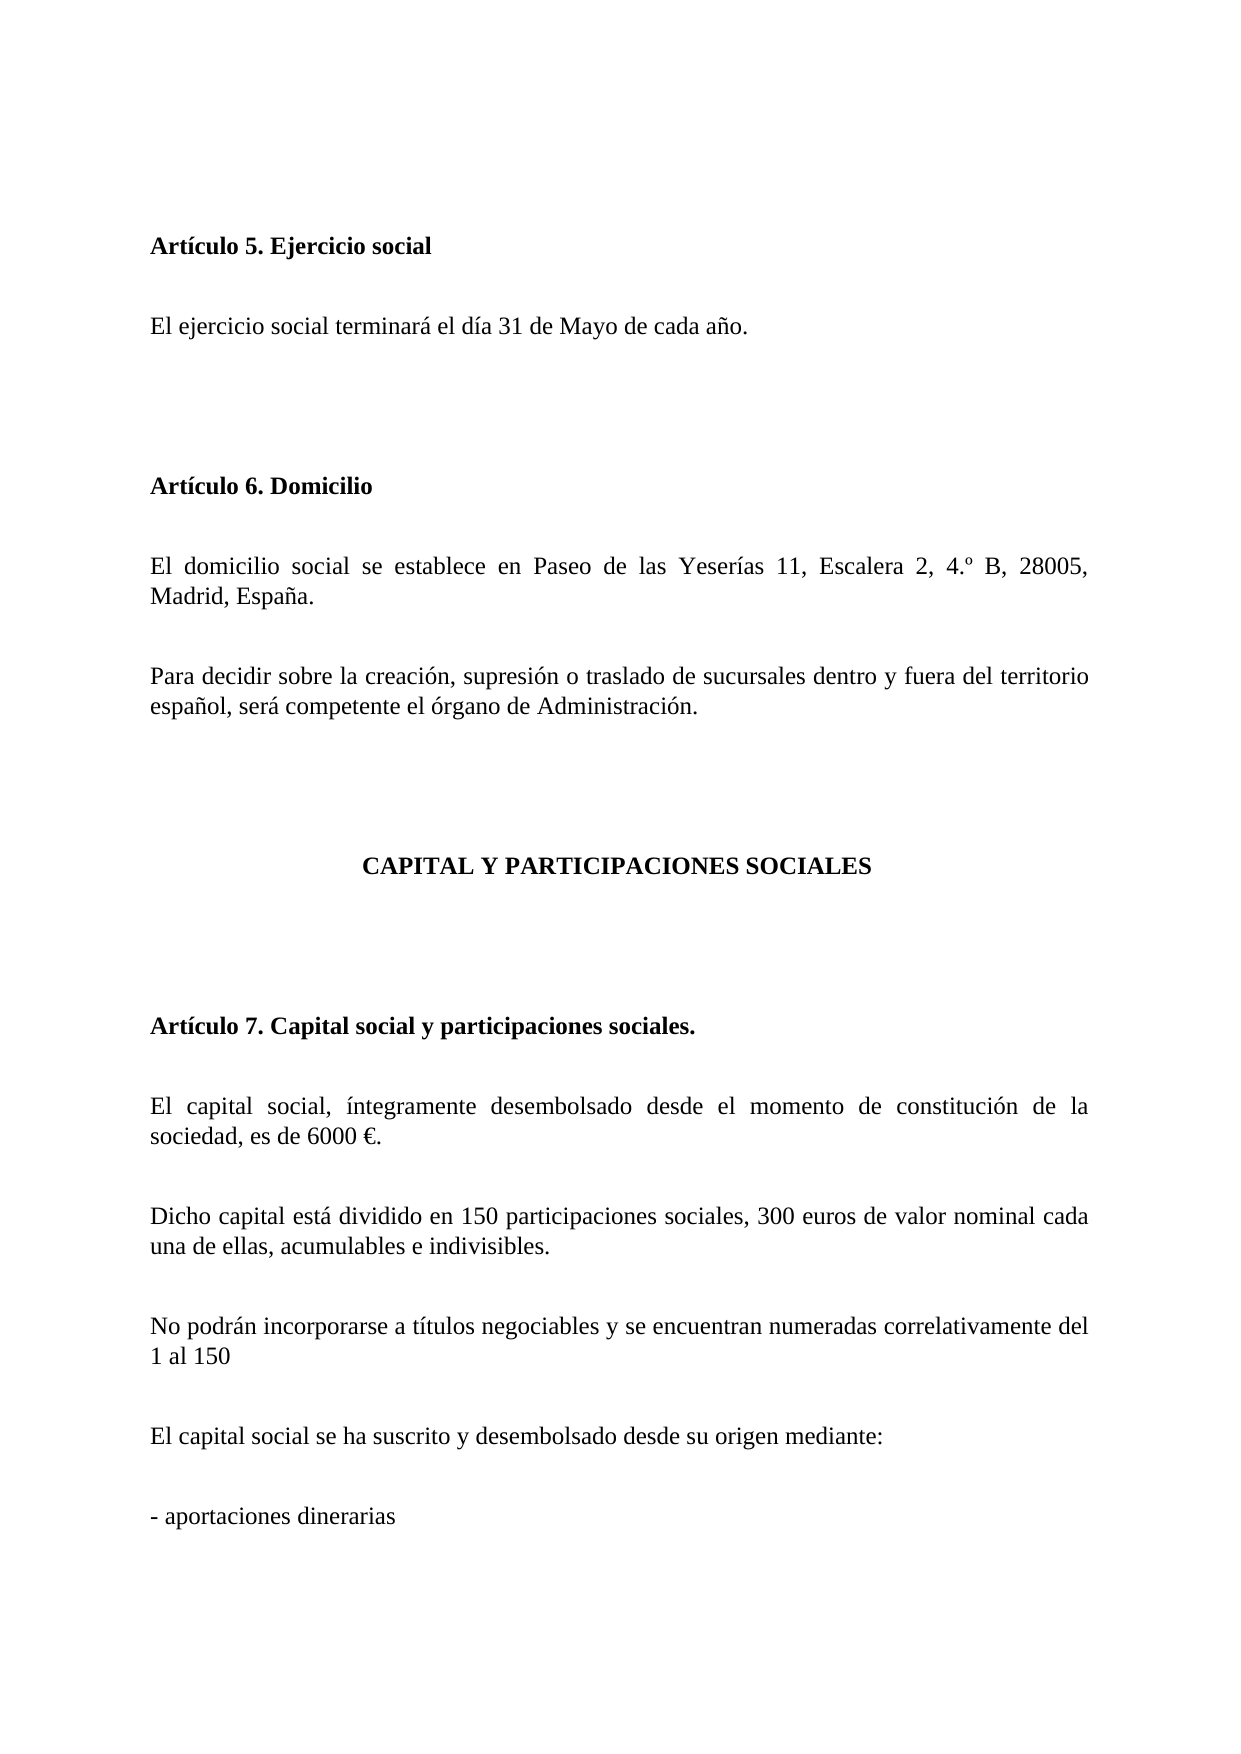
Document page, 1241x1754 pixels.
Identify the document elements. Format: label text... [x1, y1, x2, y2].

text El ejercicio social terminará el día 31 de Mayo de cada año. [150, 310, 1090, 340]
text El capital social se ha suscrito y desembolsado desde su origen mediante: [150, 1420, 1090, 1450]
text Dicho capital está dividido en 150 participaciones sociales, 300 euros de valor nominal cada una de ellas, acumulables e indivisibles. [150, 1200, 1090, 1260]
text - aportaciones dinerarias [150, 1500, 1090, 1530]
text Artículo 7. Capital social y participaciones sociales. [150, 1010, 1090, 1040]
text El capital social, íntegramente desembolsado desde el momento de constitución de la sociedad, es de 6000 €. [150, 1090, 1090, 1150]
text CAPITAL Y PARTICIPACIONES SOCIALES [150, 850, 1090, 880]
text Para decidir sobre la creación, supresión o traslado de sucursales dentro y fuera del territorio español, será competente el órgano de Administración. [150, 660, 1090, 720]
text No podrán incorporarse a títulos negociables y se encuentran numeradas correlativamente del 1 al 150 [150, 1310, 1090, 1370]
text Artículo 5. Ejercicio social [150, 230, 1090, 260]
text El domicilio social se establece en Paseo de las Yeserías 11, Escalera 2, 4.º B, 28005, Madrid, España. [150, 550, 1090, 610]
text Artículo 6. Domicilio [150, 470, 1090, 500]
